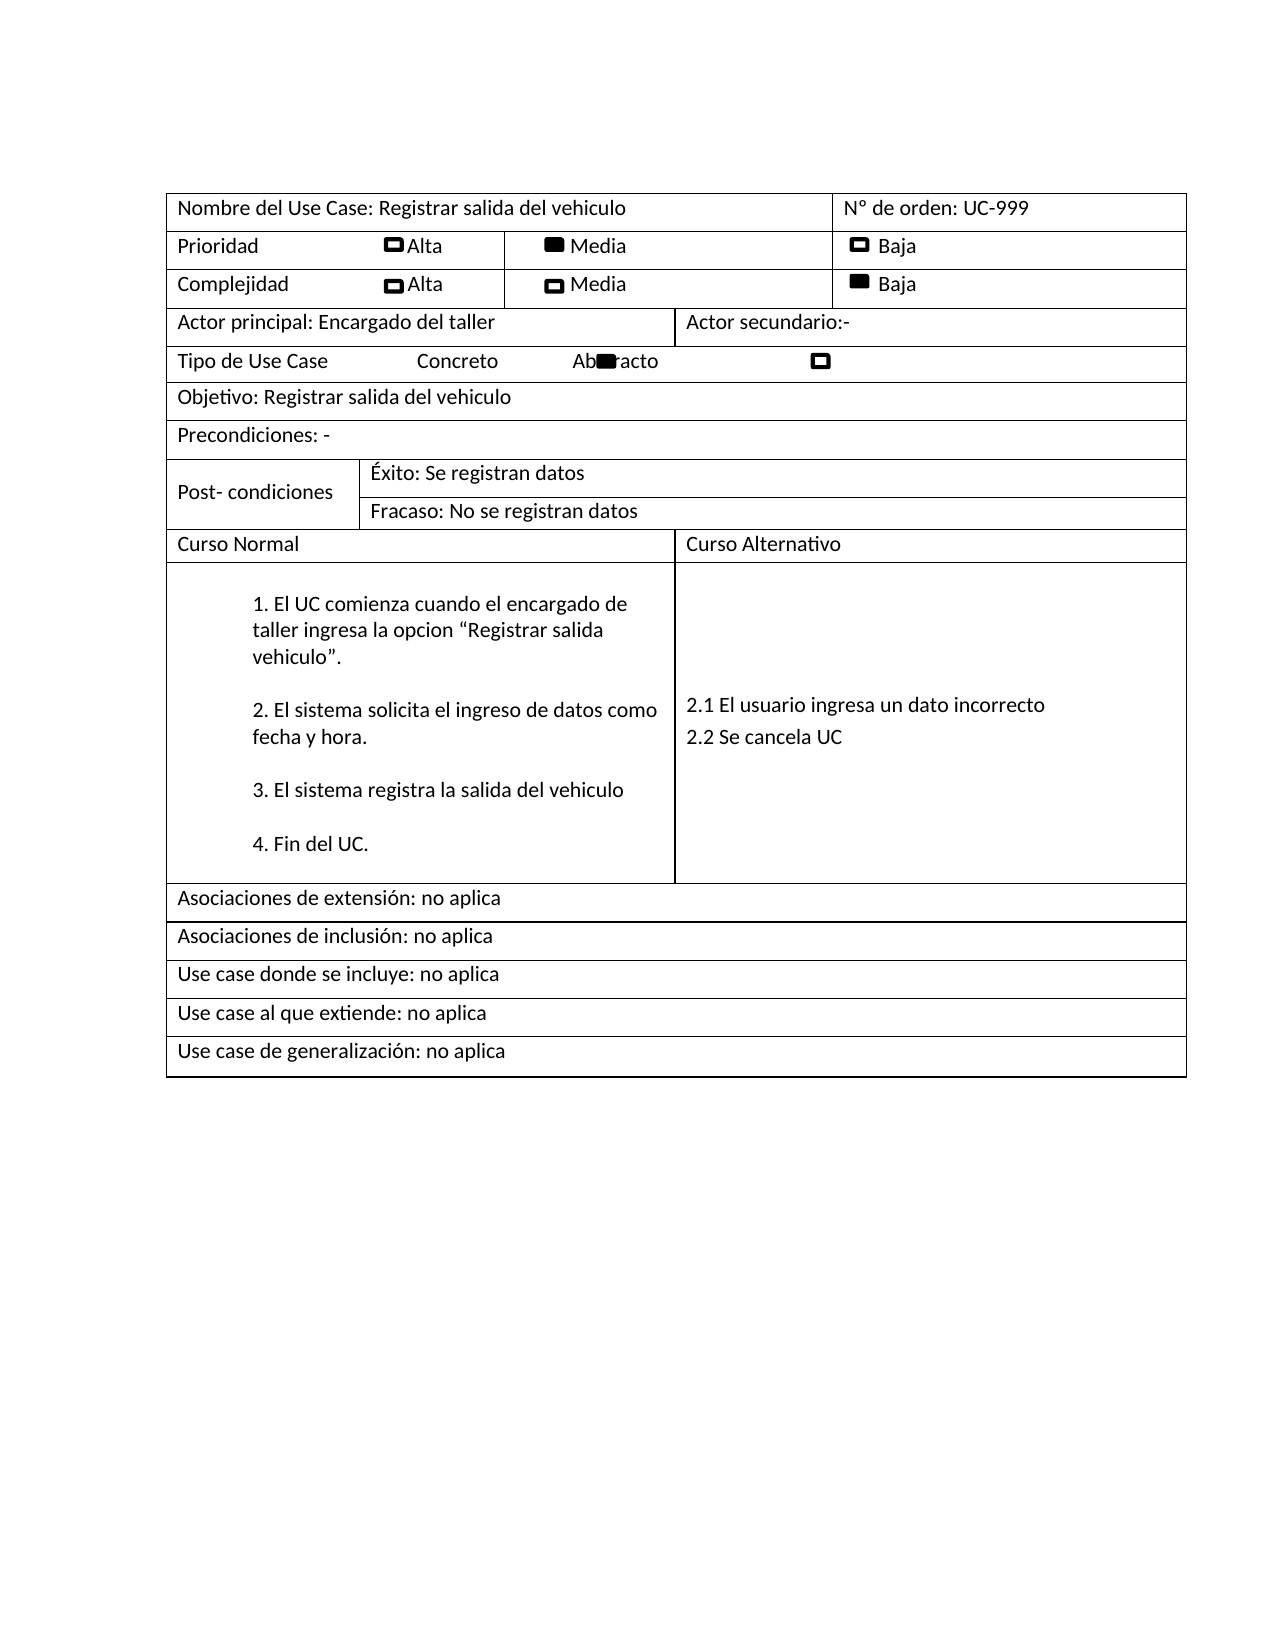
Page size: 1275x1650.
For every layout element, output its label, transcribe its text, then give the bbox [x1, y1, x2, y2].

table_cell Curso Alternativo [676, 530, 1186, 562]
table_cell Fracaso: No se registran datos [360, 498, 1186, 529]
table_cell Precondiciones: - [167, 421, 1186, 458]
table_cell Baja [833, 232, 1186, 269]
table_cell Use case donde se incluye: no aplica [167, 961, 1186, 998]
table_cell Actor secundario:- [676, 309, 1186, 346]
table_cell Use case al que extiende: no aplica [167, 999, 1186, 1036]
table_cell Baja [833, 270, 1186, 307]
table_cell Prioridad Alta [167, 232, 504, 269]
table_cell Use case de generalización: no aplica [167, 1037, 1186, 1076]
table_cell Curso Normal [167, 530, 674, 562]
table_cell Tipo de Use Case Concreto Abstracto [167, 347, 1186, 382]
table_header Nº de orden: UC-999 [833, 194, 1186, 231]
table_cell Objetivo: Registrar salida del vehiculo [167, 383, 1186, 420]
table_cell Post- condiciones [167, 460, 359, 529]
table_cell Asociaciones de extensión: no aplica [167, 884, 1186, 921]
table_cell Media [505, 270, 832, 307]
table_cell Media [505, 232, 832, 269]
table_cell Éxito: Se registran datos [360, 460, 1186, 497]
table_cell Actor principal: Encargado del taller [167, 309, 674, 346]
table_cell Asociaciones de inclusión: no aplica [167, 923, 1186, 959]
table_cell Complejidad Alta [167, 270, 504, 307]
table_header Nombre del Use Case: Registrar salida del vehiculo [167, 194, 832, 231]
table_cell 1. El UC comienza cuando el encargado de taller ingresa la opcion “Registrar salida vehiculo”. 2. El sistema solicita el ingreso de datos como fecha y hora. 3. El sistema registra la salida del vehiculo 4. Fin del UC. [167, 563, 674, 883]
table_cell 2.1 El usuario ingresa un dato incorrecto 2.2 Se cancela UC [676, 563, 1186, 883]
